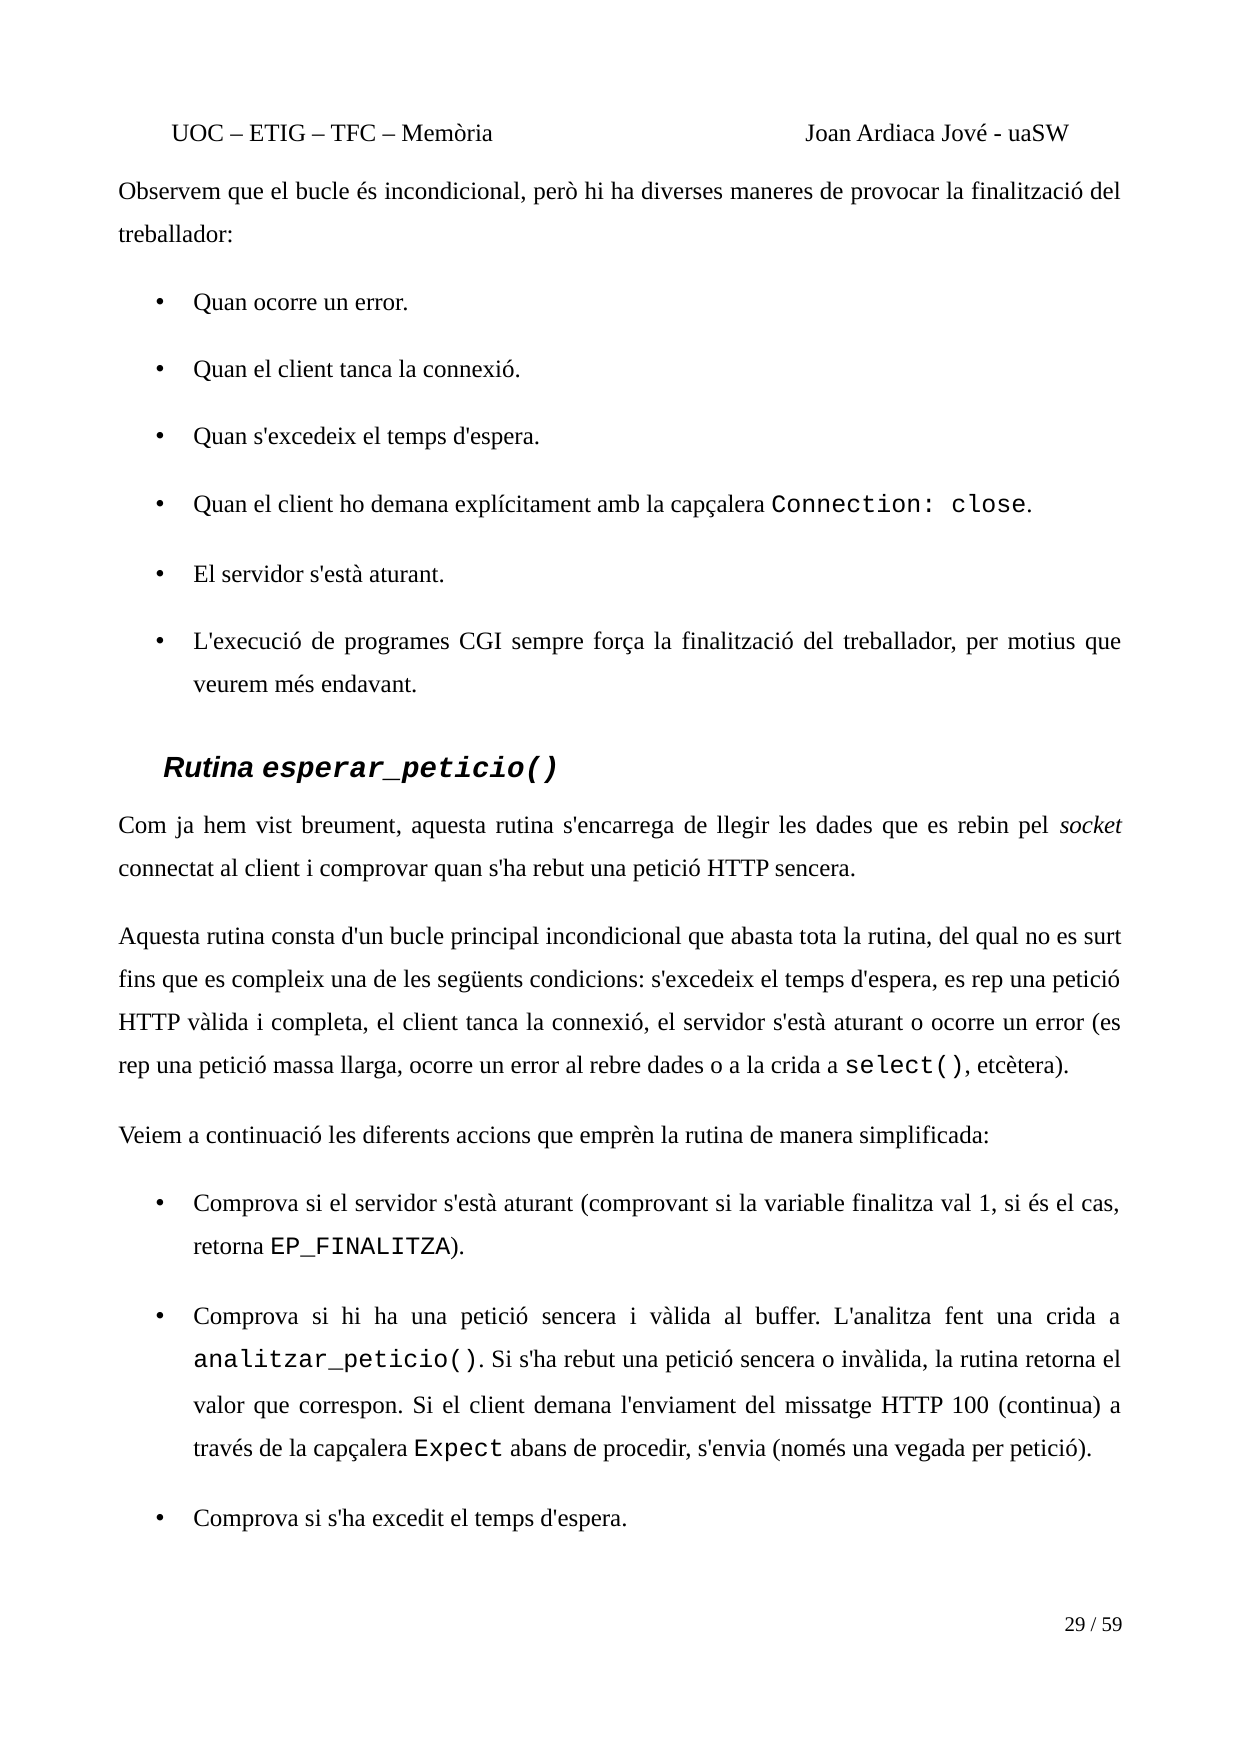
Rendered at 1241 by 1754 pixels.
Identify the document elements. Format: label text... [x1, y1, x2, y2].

list L'execució de programes CGI sempre força la finalització del treballador, per motius que veurem més endavant. [156, 626, 1122, 698]
list Quan s'excedeix el temps d'espera. [156, 421, 1122, 450]
list Comprova si el servidor s'està aturant (comprovant si la variable finalitza val 1, si és el cas, retorna EP_FINALITZA). [156, 1188, 1122, 1262]
text Observem que el bucle és incondicional, però hi ha diverses maneres de provocar la finalització del treballador: [118, 176, 1122, 248]
list Quan el client tanca la connexió. [156, 354, 1122, 383]
list Comprova si hi ha una petició sencera i vàlida al buffer. L'analitza fent una crida a analitzar_peticio(). Si s'ha rebut una petició sencera o invàlida, la rutina retorna el valor que correspon. Si el client demana l'enviament del missatge HTTP 100 (continua) a través de la capçalera Expect abans de procedir, s'envia (només una vegada per petició). [156, 1301, 1122, 1464]
list El servidor s'està aturant. [156, 559, 1122, 588]
list Quan el client ho demana explícitament amb la capçalera Connection: close. [156, 489, 1122, 519]
text Com ja hem vist breument, aquesta rutina s'encarrega de llegir les dades que es rebin pel socket connectat al client i comprovar quan s'ha rebut una petició HTTP sencera. [118, 810, 1122, 882]
list Quan ocorre un error. [156, 287, 1122, 316]
list Comprova si s'ha excedit el temps d'espera. [156, 1503, 1122, 1532]
text Aquesta rutina consta d'un bucle principal incondicional que abasta tota la rutina, del qual no es surt fins que es compleix una de les següents condicions: s'excedeix el temps d'espera, es rep una petició HTTP vàlida i completa, el client tanca la connexió, el servidor s'està aturant o ocorre un error (es rep una petició massa llarga, ocorre un error al rebre dades o a la crida a select(), etcètera). [118, 921, 1122, 1081]
subtitle Rutina esperar_peticio() [163, 750, 1122, 786]
text Veiem a continuació les diferents accions que emprèn la rutina de manera simplificada: [118, 1121, 1122, 1149]
